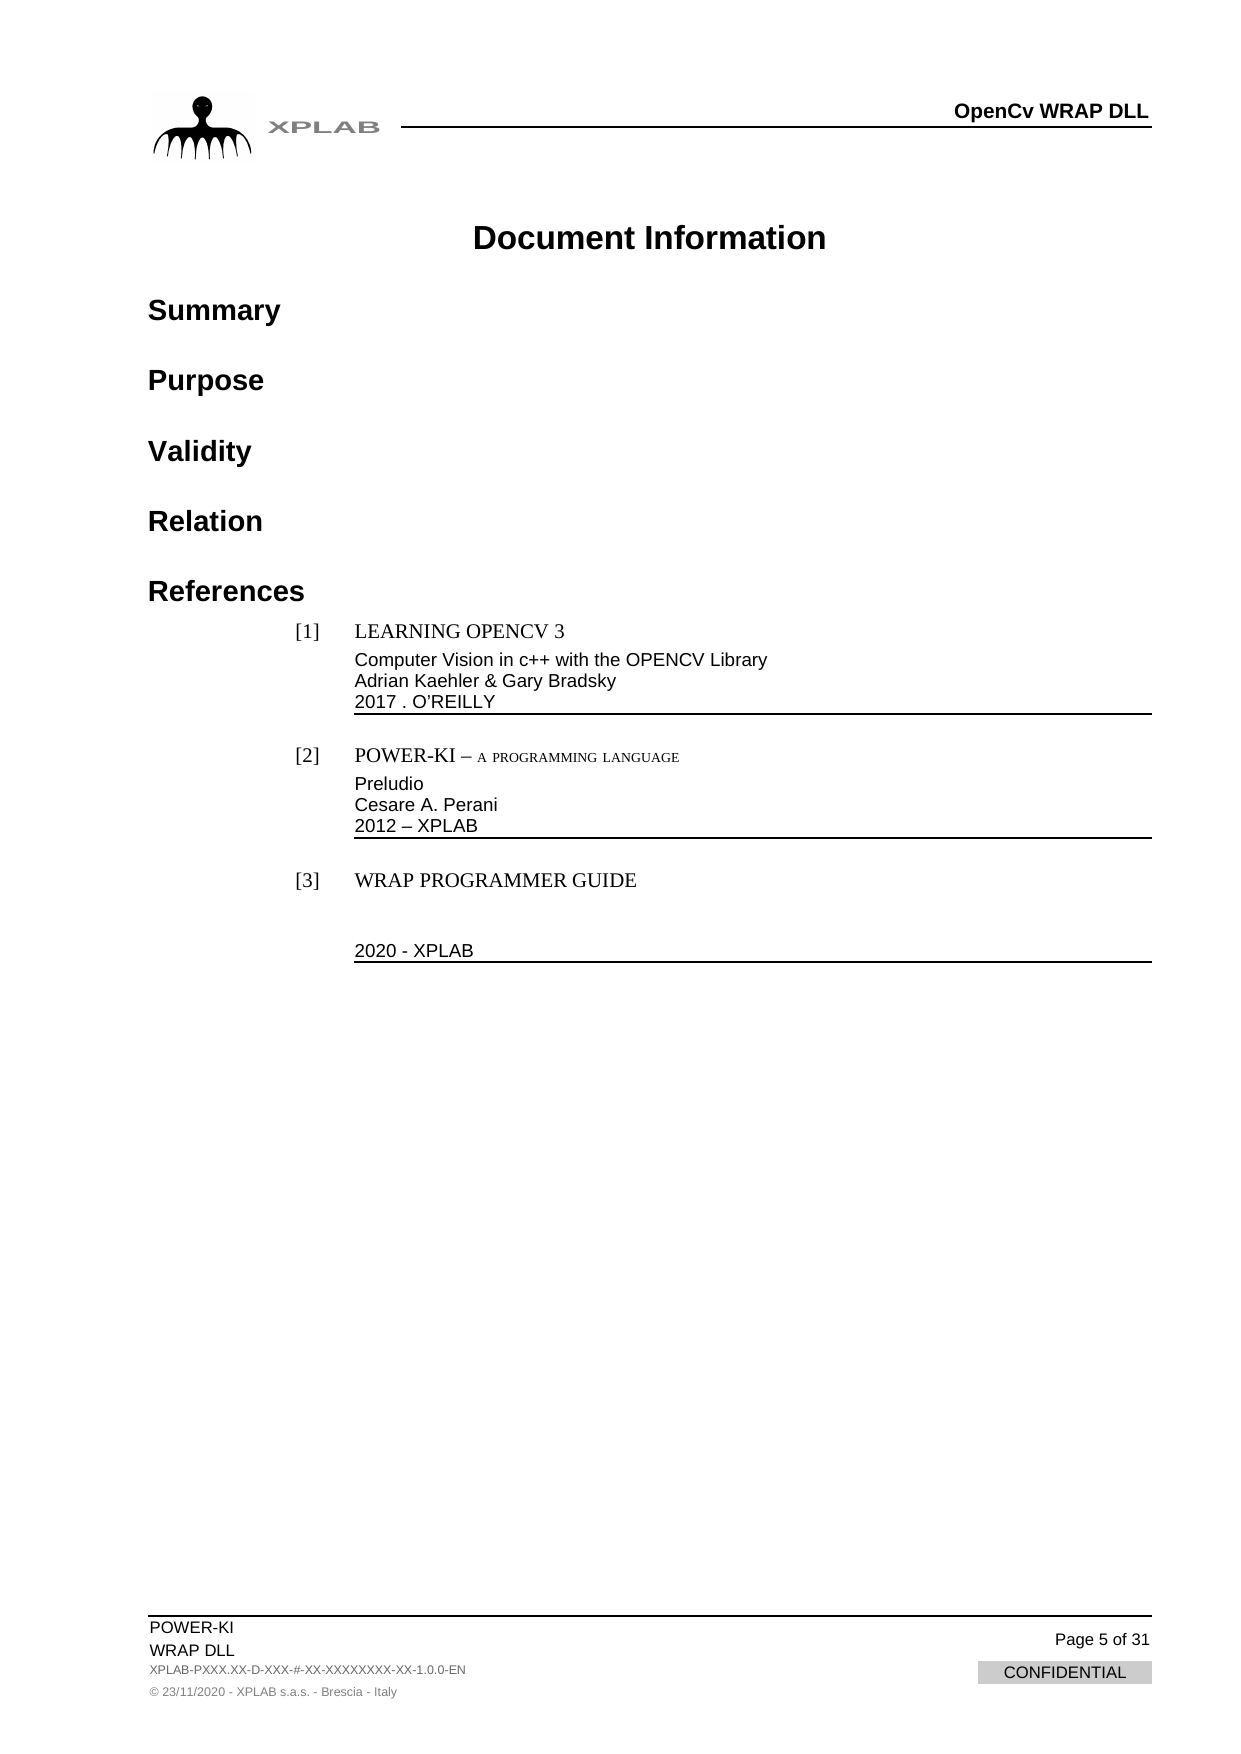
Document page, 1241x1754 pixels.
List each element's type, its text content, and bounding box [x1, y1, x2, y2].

text Purpose [148, 364, 1152, 397]
table_header Preludio [354, 774, 1152, 795]
text Validity [148, 434, 1152, 467]
text Relation [148, 505, 1152, 537]
table_cell [354, 919, 1152, 940]
table_cell Adrian Kaehler & Gary Bradsky [354, 671, 1152, 692]
table_cell 2020 - XPLAB [354, 940, 1152, 961]
table_cell 2012 – XPLAB [354, 816, 1152, 837]
picture [150, 91, 255, 163]
table_header Computer Vision in c++ with the OPENCV Library [354, 650, 1152, 671]
list LEARNING OPENCV 3 [295, 620, 1152, 643]
table_cell 2017 . O’REILLY [354, 692, 1152, 713]
list POWER-KI – a programming language [295, 744, 1152, 767]
table_cell Cesare A. Perani [354, 795, 1152, 816]
text References [148, 575, 1152, 608]
table_header [354, 898, 1152, 919]
text Document Information [148, 220, 1152, 257]
text Summary [148, 294, 1152, 327]
list WRAP PROGRAMMER GUIDE [295, 868, 1152, 892]
